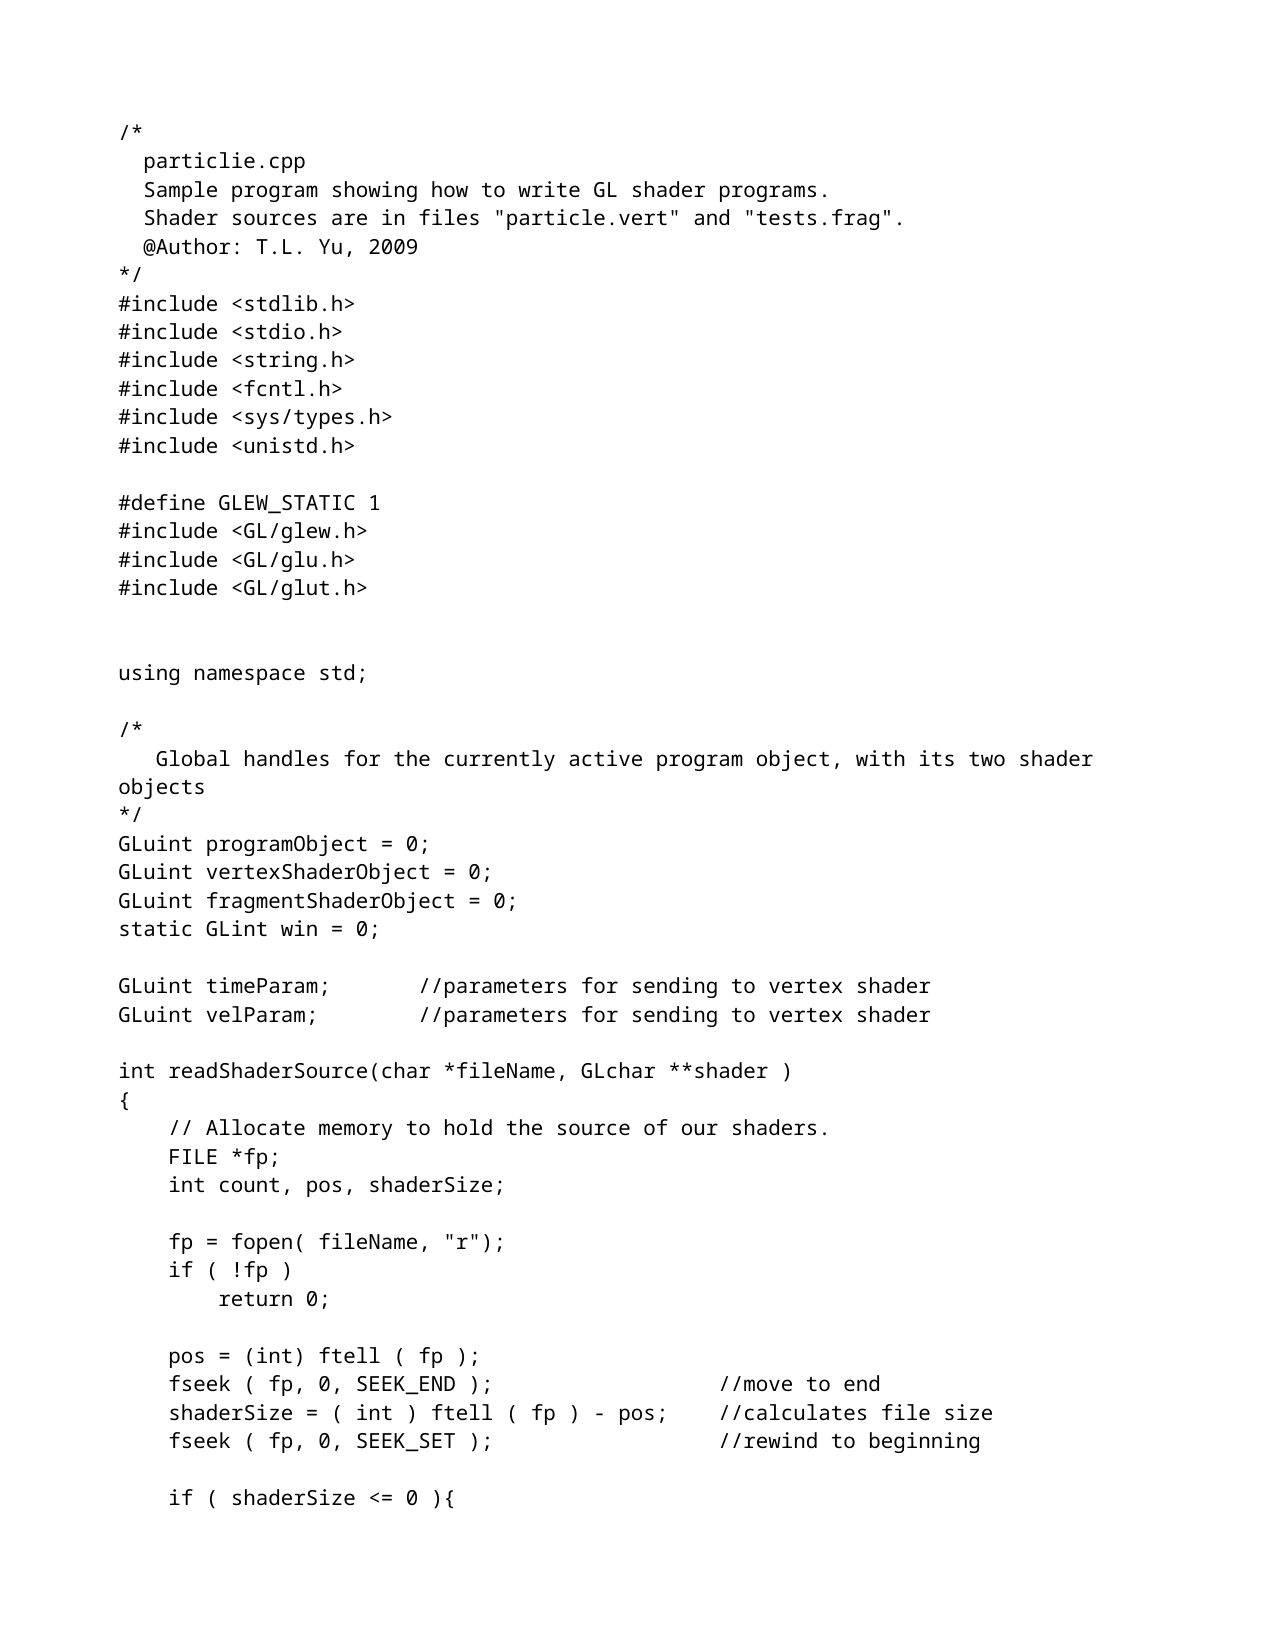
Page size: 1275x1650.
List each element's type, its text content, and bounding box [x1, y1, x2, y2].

text return 0; [118, 1284, 1157, 1312]
text static GLint win = 0; [118, 914, 1157, 943]
text #include <unistd.h> [118, 431, 1157, 459]
text Sample program showing how to write GL shader programs. [118, 175, 1157, 203]
text GLuint velParam; //parameters for sending to vertex shader [118, 1000, 1157, 1028]
text #include <GL/glu.h> [118, 545, 1157, 573]
text #include <stdio.h> [118, 317, 1157, 346]
text */ [118, 260, 1157, 289]
text int count, pos, shaderSize; [118, 1170, 1157, 1199]
text GLuint fragmentShaderObject = 0; [118, 886, 1157, 914]
text GLuint timeParam; //parameters for sending to vertex shader [118, 971, 1157, 1000]
text fseek ( fp, 0, SEEK_END ); //move to end [118, 1369, 1157, 1398]
text */ [118, 801, 1157, 829]
text int readShaderSource(char *fileName, GLchar **shader ) [118, 1057, 1157, 1085]
text // Allocate memory to hold the source of our shaders. [118, 1113, 1157, 1142]
text /* [118, 715, 1157, 744]
text fp = fopen( fileName, "r"); [118, 1227, 1157, 1256]
text /* [118, 118, 1157, 147]
text Global handles for the currently active program object, with its two shader objects [118, 744, 1157, 801]
text #include <GL/glew.h> [118, 516, 1157, 545]
text GLuint vertexShaderObject = 0; [118, 857, 1157, 886]
text if ( !fp ) [118, 1256, 1157, 1284]
text GLuint programObject = 0; [118, 829, 1157, 857]
text if ( shaderSize <= 0 ){ [118, 1483, 1157, 1512]
text @Author: T.L. Yu, 2009 [118, 232, 1157, 260]
text #include <string.h> [118, 346, 1157, 374]
text shaderSize = ( int ) ftell ( fp ) - pos; //calculates file size [118, 1398, 1157, 1426]
text Shader sources are in files "particle.vert" and "tests.frag". [118, 203, 1157, 232]
text particlie.cpp [118, 147, 1157, 175]
text { [118, 1085, 1157, 1113]
text #include <fcntl.h> [118, 374, 1157, 402]
text #define GLEW_STATIC 1 [118, 488, 1157, 516]
text #include <GL/glut.h> [118, 573, 1157, 602]
text #include <stdlib.h> [118, 289, 1157, 317]
text #include <sys/types.h> [118, 402, 1157, 431]
text fseek ( fp, 0, SEEK_SET ); //rewind to beginning [118, 1426, 1157, 1455]
text pos = (int) ftell ( fp ); [118, 1341, 1157, 1369]
text FILE *fp; [118, 1142, 1157, 1170]
text using namespace std; [118, 658, 1157, 687]
